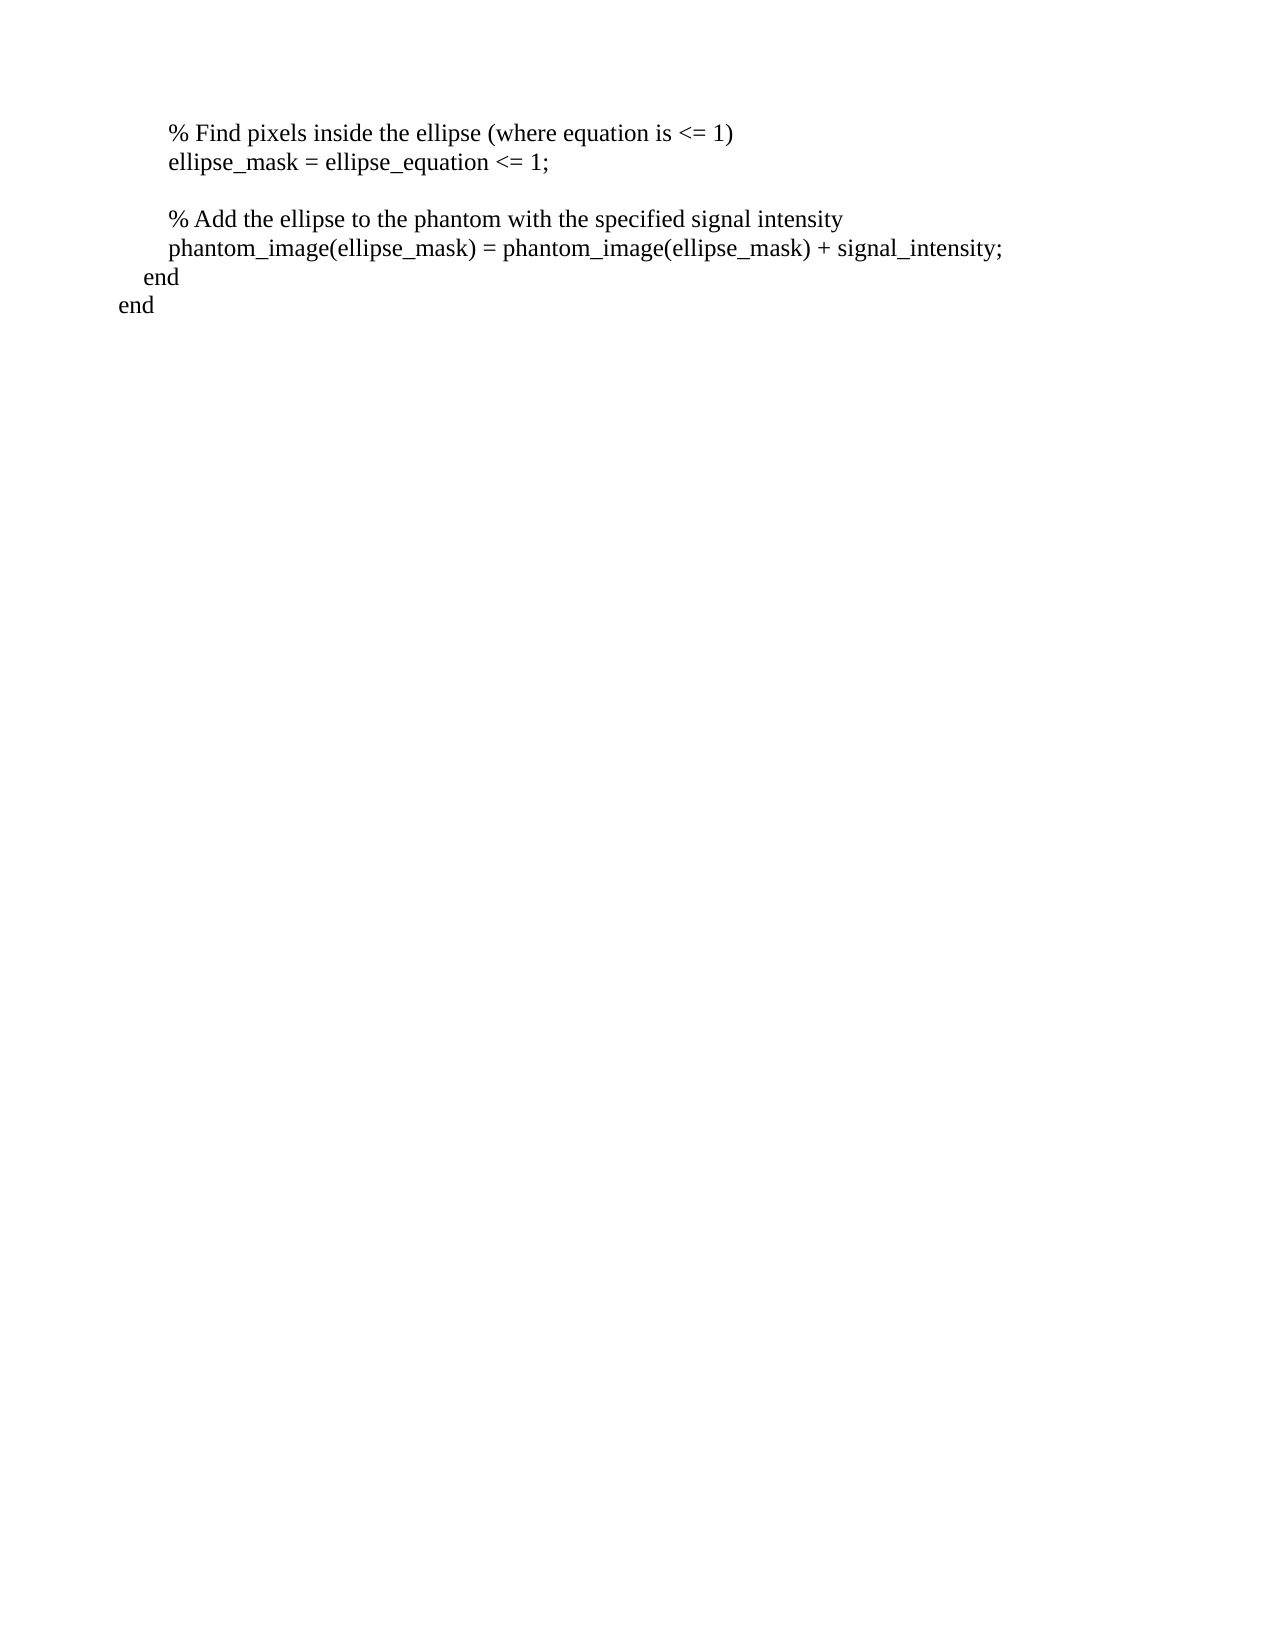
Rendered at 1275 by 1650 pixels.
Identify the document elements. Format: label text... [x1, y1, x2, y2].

text ellipse_mask = ellipse_equation <= 1; [118, 147, 1157, 176]
text end [118, 291, 1157, 319]
text end [118, 262, 1157, 291]
text % Add the ellipse to the phantom with the specified signal intensity [118, 204, 1157, 233]
text % Find pixels inside the ellipse (where equation is <= 1) [118, 118, 1157, 147]
text phantom_image(ellipse_mask) = phantom_image(ellipse_mask) + signal_intensity; [118, 233, 1157, 262]
